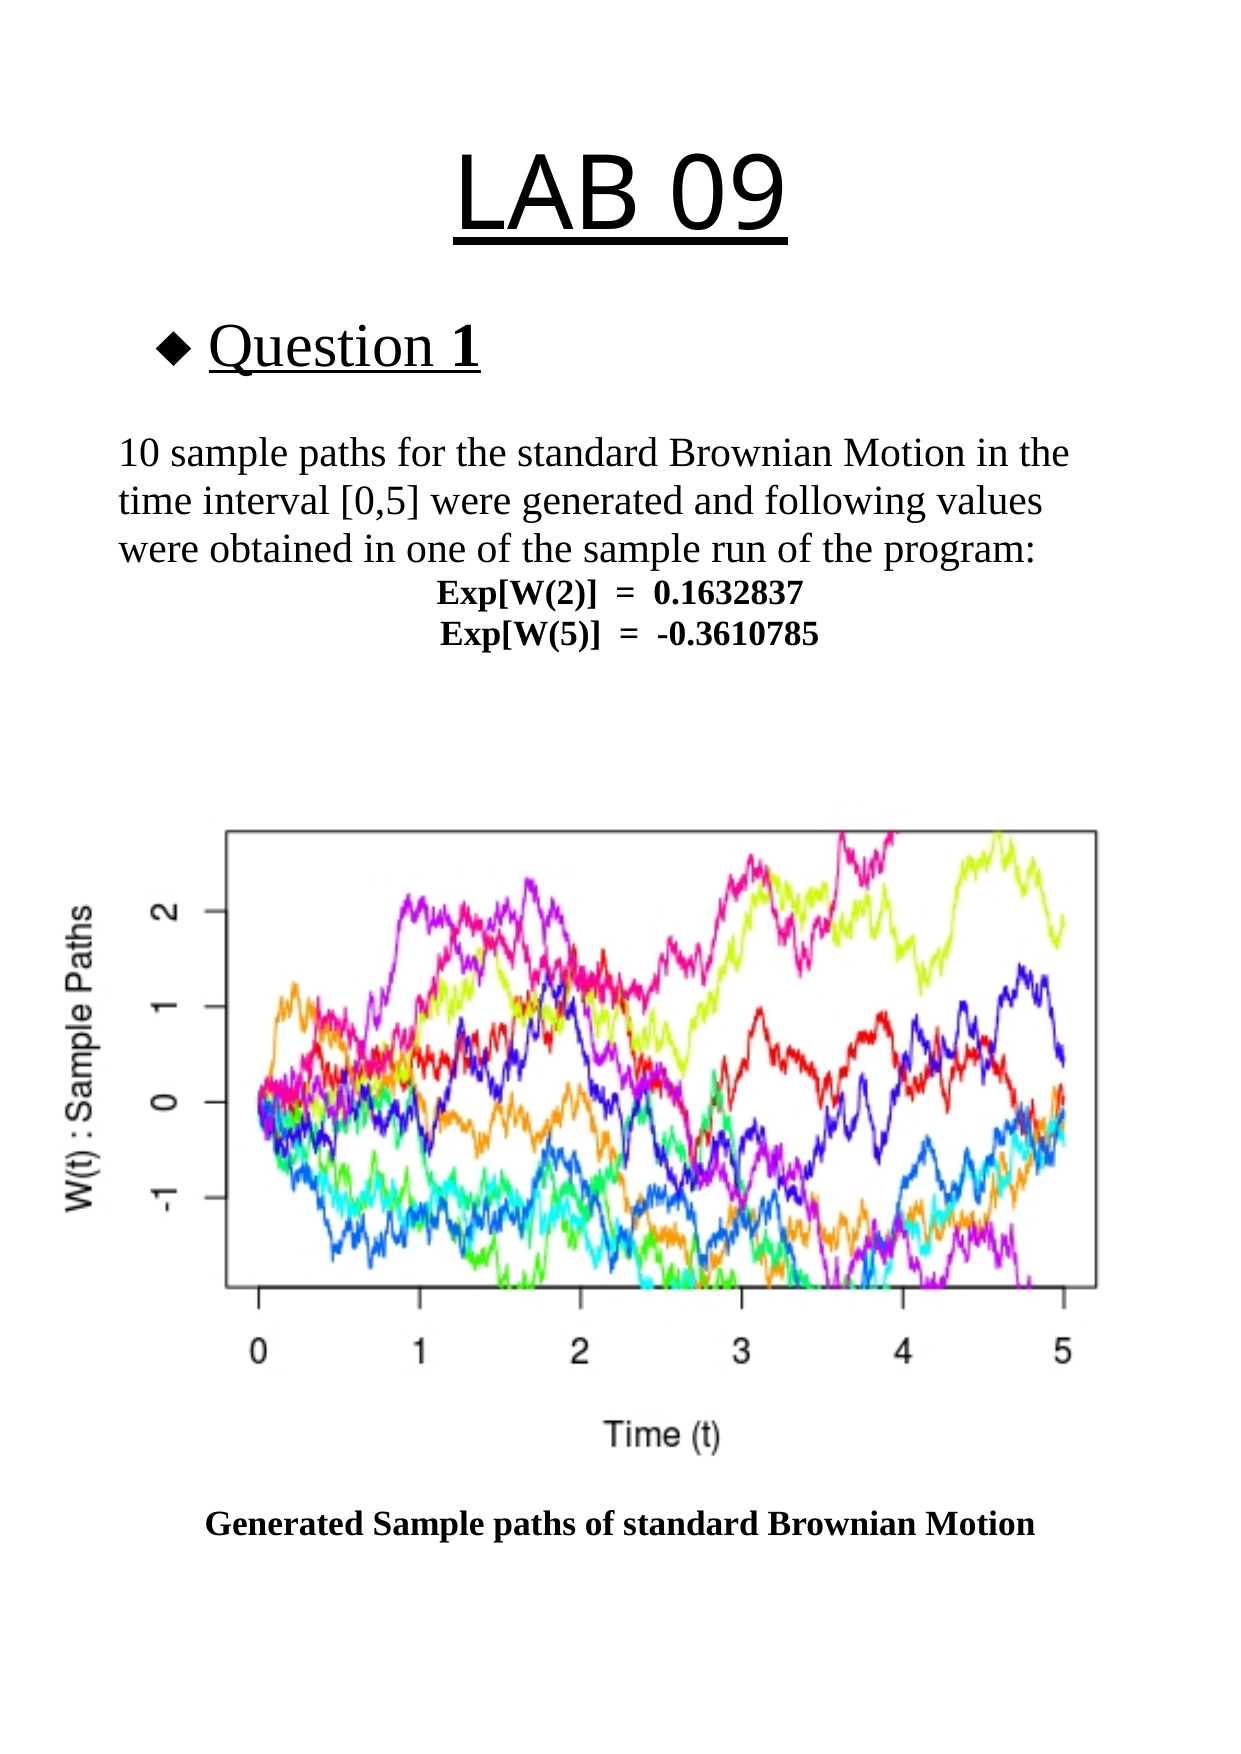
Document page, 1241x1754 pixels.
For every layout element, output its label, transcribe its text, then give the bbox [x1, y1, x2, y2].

text Exp[W(2)] = 0.1632837 [118, 572, 1122, 612]
text [118, 653, 1122, 660]
text 10 sample paths for the standard Brownian Motion in the time interval [0,5] were generated and following values were obtained in one of the sample run of the program: [118, 428, 1122, 572]
list Question 1 [156, 308, 1122, 380]
picture [55, 660, 1185, 1502]
text LAB 09 [118, 118, 1122, 260]
text Exp[W(5)] = -0.3610785 [118, 612, 1122, 653]
text Generated Sample paths of standard Brownian Motion [118, 1502, 1122, 1543]
